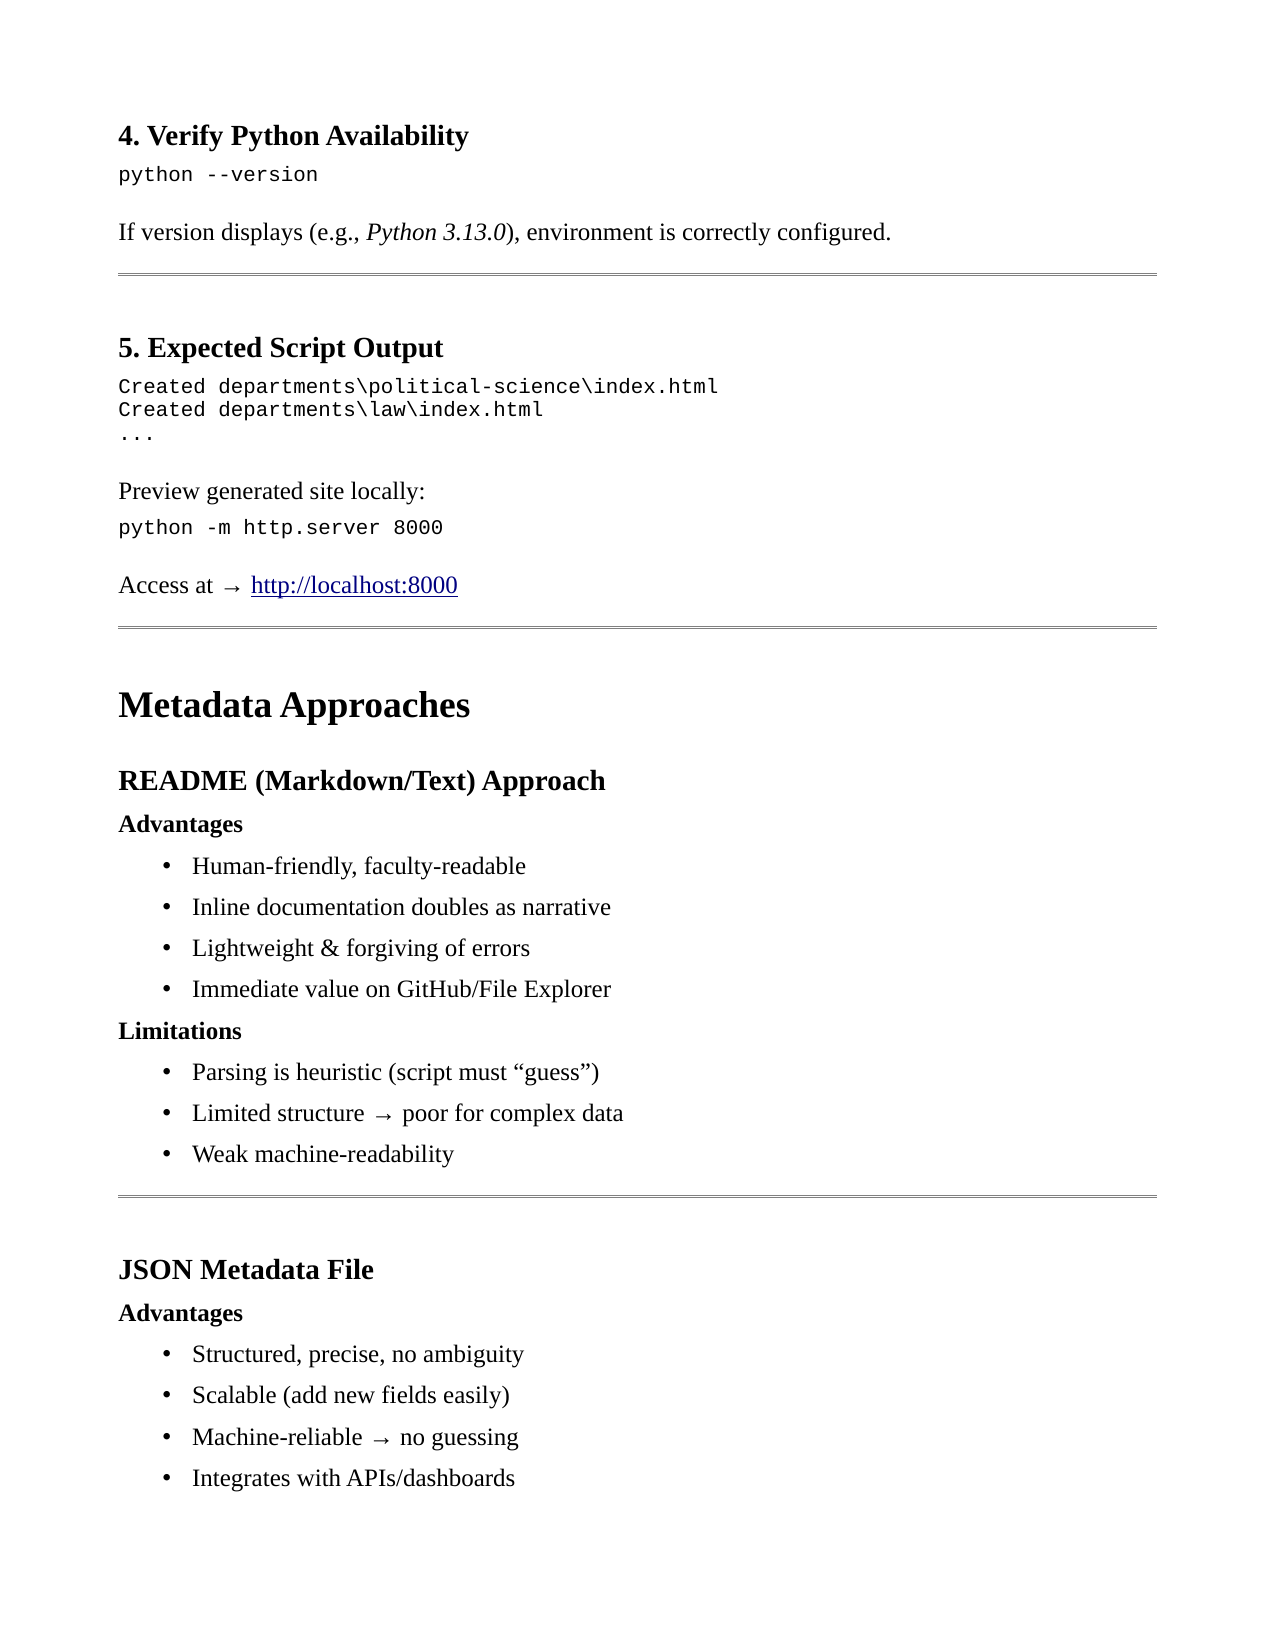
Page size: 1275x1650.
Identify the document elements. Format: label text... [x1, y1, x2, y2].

list Immediate value on GitHub/File Explorer [162, 974, 1157, 1003]
list Human-friendly, faculty-readable [162, 851, 1157, 879]
list Limited structure → poor for complex data [162, 1098, 1157, 1127]
list Inline documentation doubles as narrative [162, 892, 1157, 921]
list Integrates with APIs/dashboards [162, 1463, 1157, 1492]
list Scalable (add new fields easily) [162, 1381, 1157, 1409]
text Access at → http://localhost:8000 [118, 571, 1157, 599]
text python --version [118, 164, 1157, 188]
text Preview generated site locally: [118, 476, 1157, 505]
list Parsing is heuristic (script must “guess”) [162, 1057, 1157, 1086]
text ... [118, 423, 1157, 447]
text If version displays (e.g., Python 3.13.0), environment is correctly configured. [118, 217, 1157, 246]
text Created departments\political-science\index.html [118, 376, 1157, 399]
list Lightweight & forgiving of errors [162, 933, 1157, 962]
subtitle Metadata Approaches [118, 683, 1157, 726]
list Weak machine-readability [162, 1139, 1157, 1168]
subtitle JSON Metadata File [118, 1252, 1157, 1286]
subtitle README (Markdown/Text) Approach [118, 763, 1157, 797]
list Machine-reliable → no guessing [162, 1422, 1157, 1451]
list Structured, precise, no ambiguity [162, 1339, 1157, 1368]
text Limitations [118, 1016, 1157, 1044]
text Advantages [118, 1298, 1157, 1327]
text Advantages [118, 809, 1157, 838]
text python -m http.server 8000 [118, 517, 1157, 541]
subtitle 4. Verify Python Availability [118, 118, 1157, 152]
text Created departments\law\index.html [118, 399, 1157, 423]
subtitle 5. Expected Script Output [118, 330, 1157, 363]
